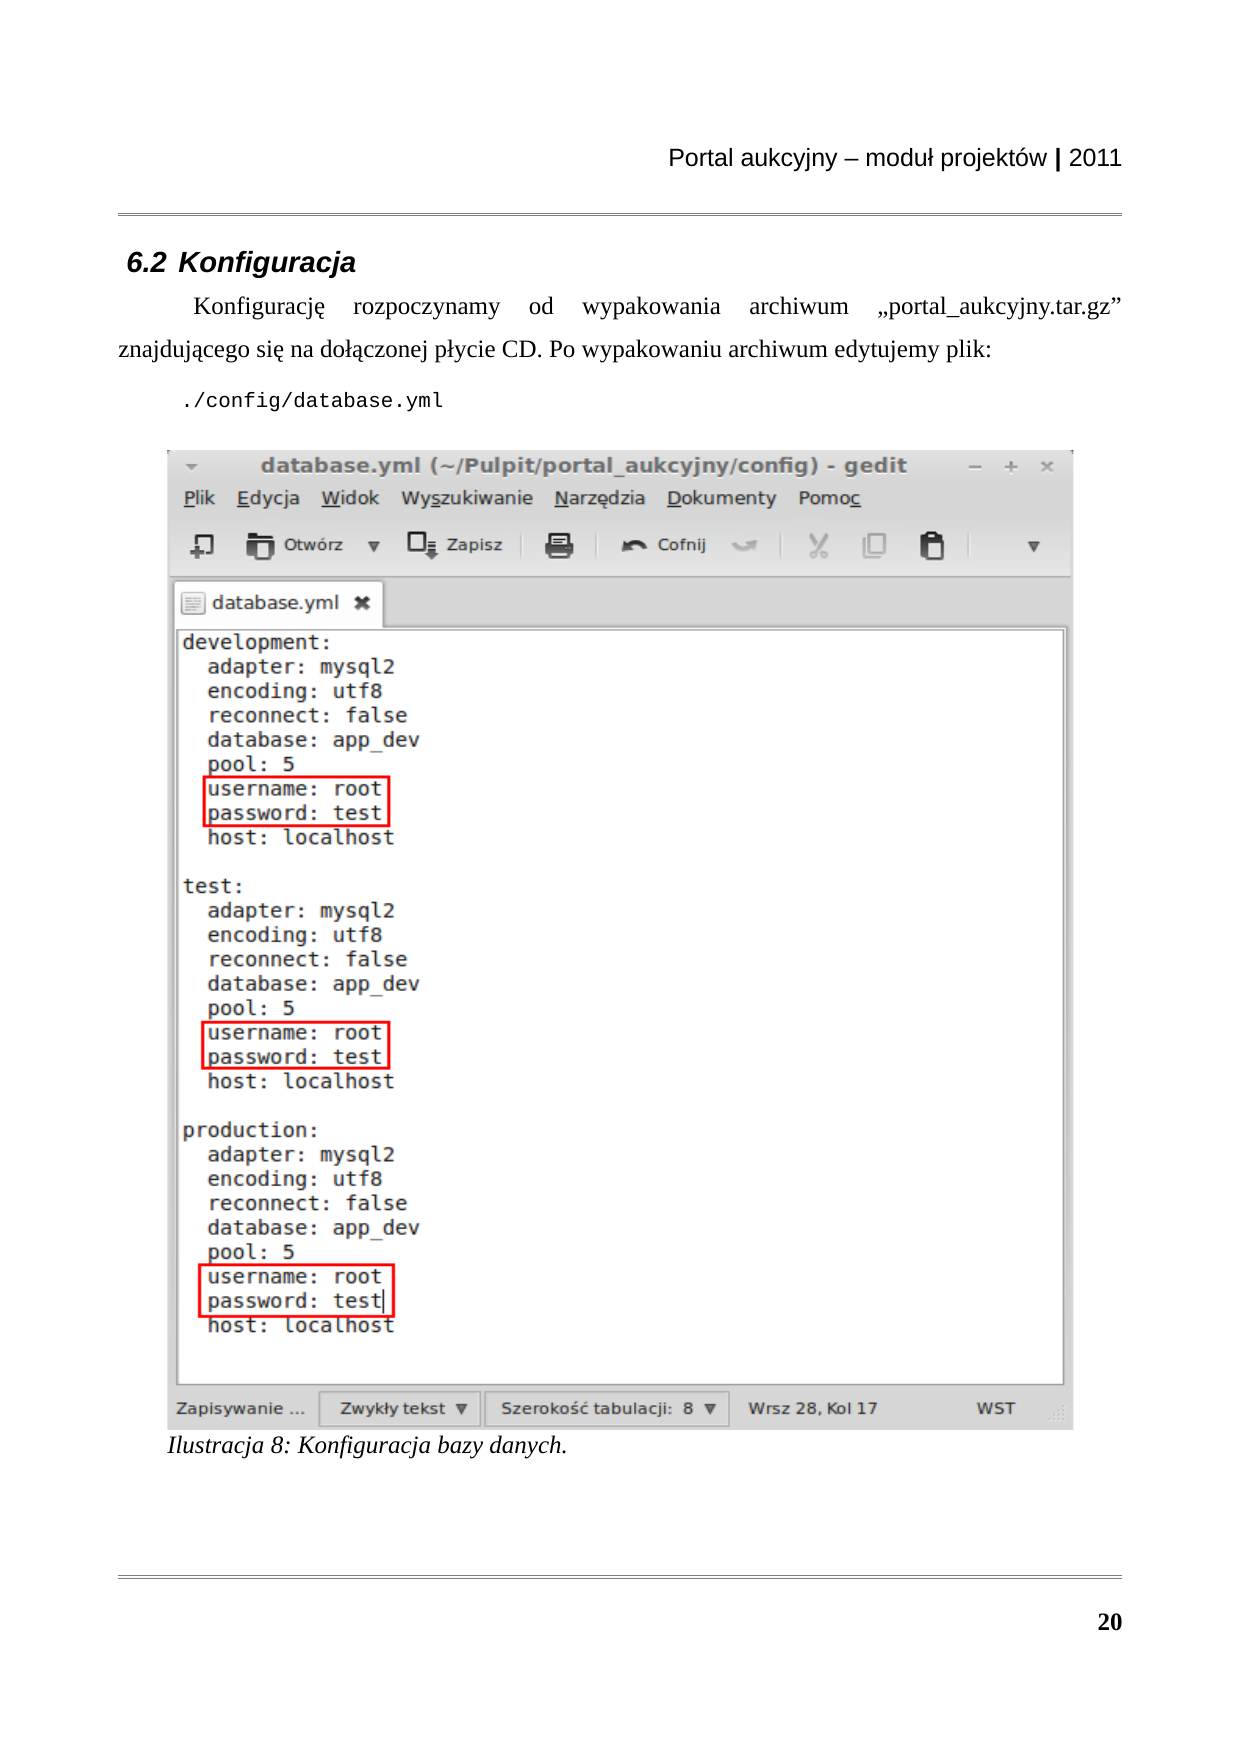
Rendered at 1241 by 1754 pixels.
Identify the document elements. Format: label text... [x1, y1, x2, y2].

text Ilustracja 8: Konfiguracja bazy danych. [167, 1430, 1073, 1459]
text ./config/database.yml [118, 390, 1122, 413]
subtitle Konfiguracja [118, 245, 1122, 278]
picture [167, 450, 1074, 1430]
text Konfigurację rozpoczynamy od wypakowania archiwum „portal_aukcyjny.tar.gz” znajdującego się na dołączonej płycie CD. Po wypakowaniu archiwum edytujemy plik: [118, 291, 1122, 363]
